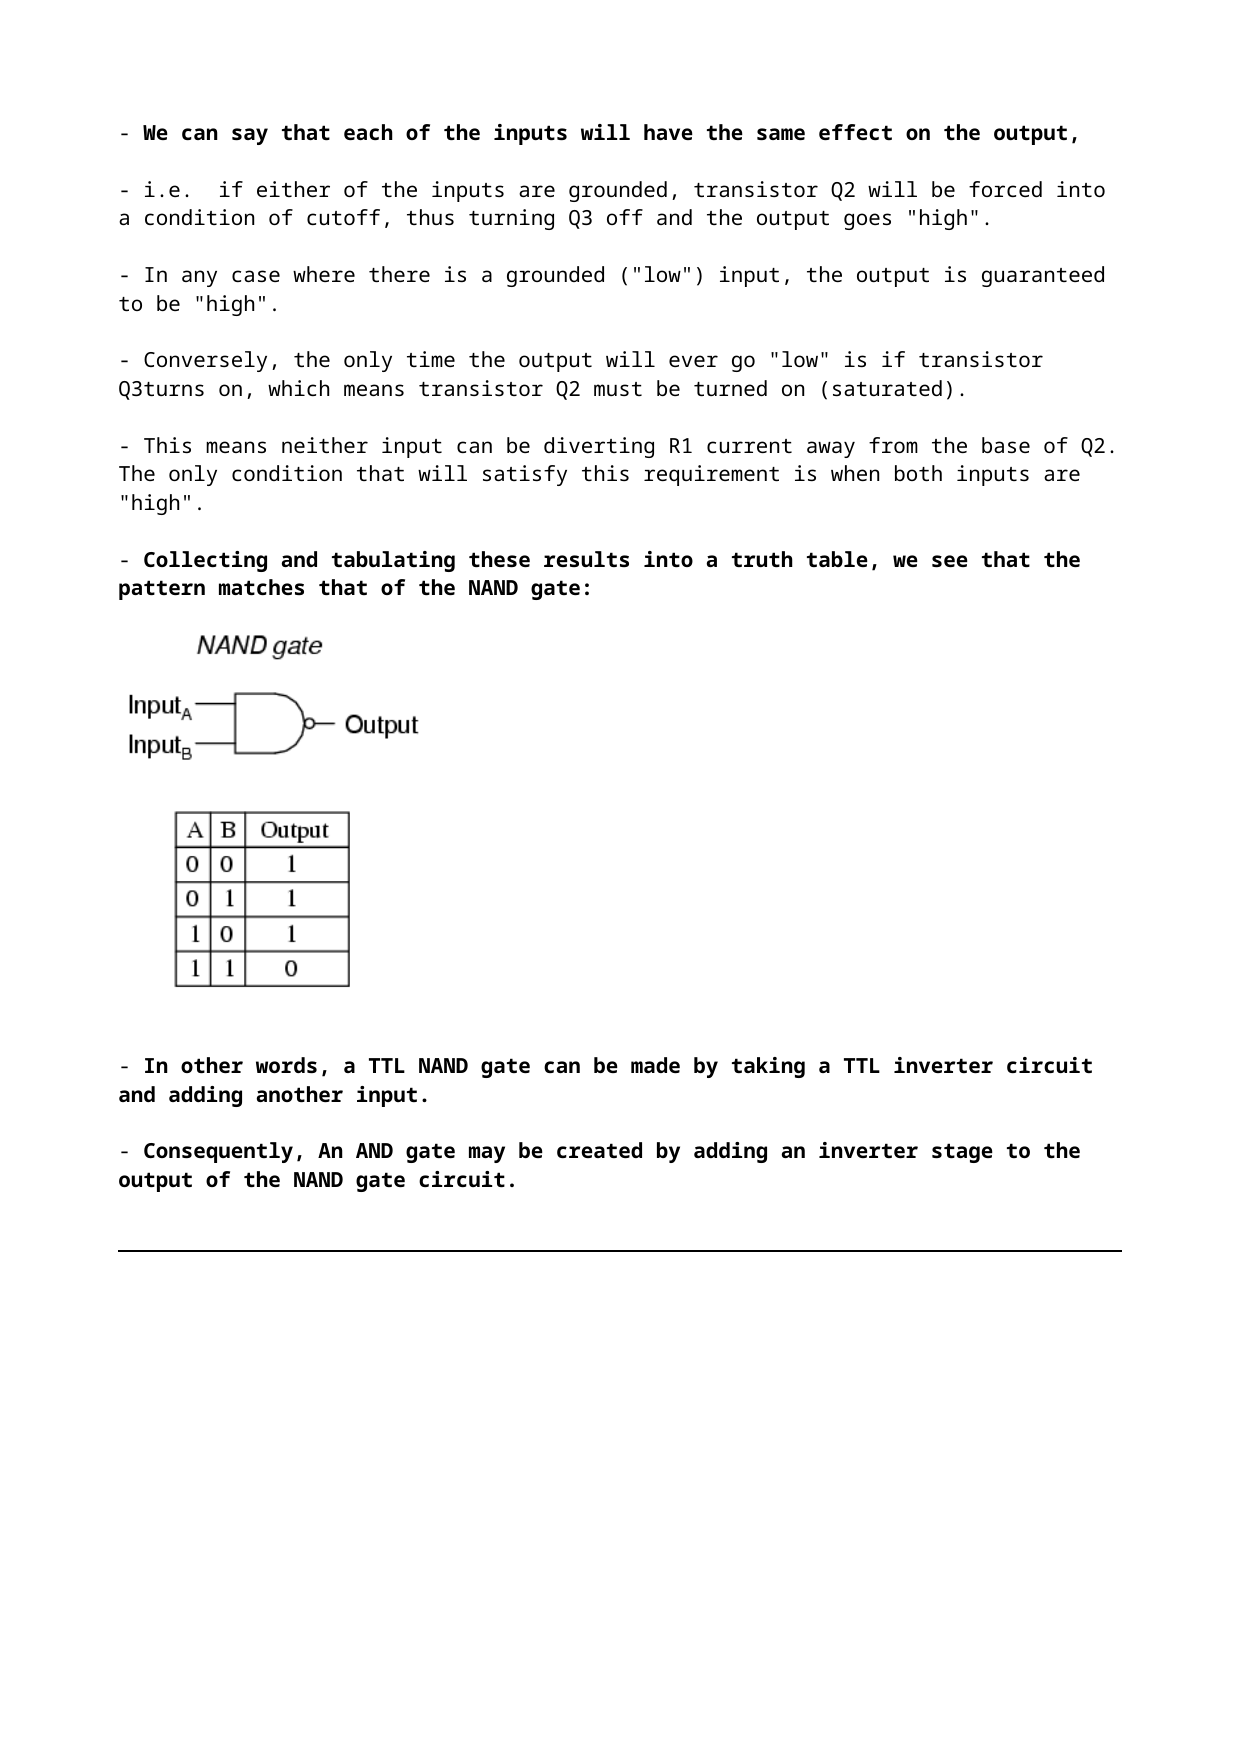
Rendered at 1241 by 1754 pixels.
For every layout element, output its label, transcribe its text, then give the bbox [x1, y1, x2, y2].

text - Collecting and tabulating these results into a truth table, we see that the pattern matches that of the NAND gate: [118, 545, 1122, 602]
text - In any case where there is a grounded ("low") input, the output is guaranteed to be "high". [118, 260, 1122, 317]
text - This means neither input can be diverting R1 current away from the base of Q2. The only condition that will satisfy this requirement is when both inputs are "high". [118, 431, 1122, 516]
picture [118, 630, 425, 995]
text - Consequently, An AND gate may be created by adding an inverter stage to the output of the NAND gate circuit. [118, 1137, 1122, 1193]
text - In other words, a TTL NAND gate can be made by taking a TTL inverter circuit and adding another input. [118, 1051, 1122, 1108]
text - Conversely, the only time the output will ever go "low" is if transistor Q3turns on, which means transistor Q2 must be turned on (saturated). [118, 346, 1122, 402]
text - i.e. if either of the inputs are grounded, transistor Q2 will be forced into a condition of cutoff, thus turning Q3 off and the output goes "high". [118, 175, 1122, 232]
text - We can say that each of the inputs will have the same effect on the output, [118, 118, 1122, 147]
